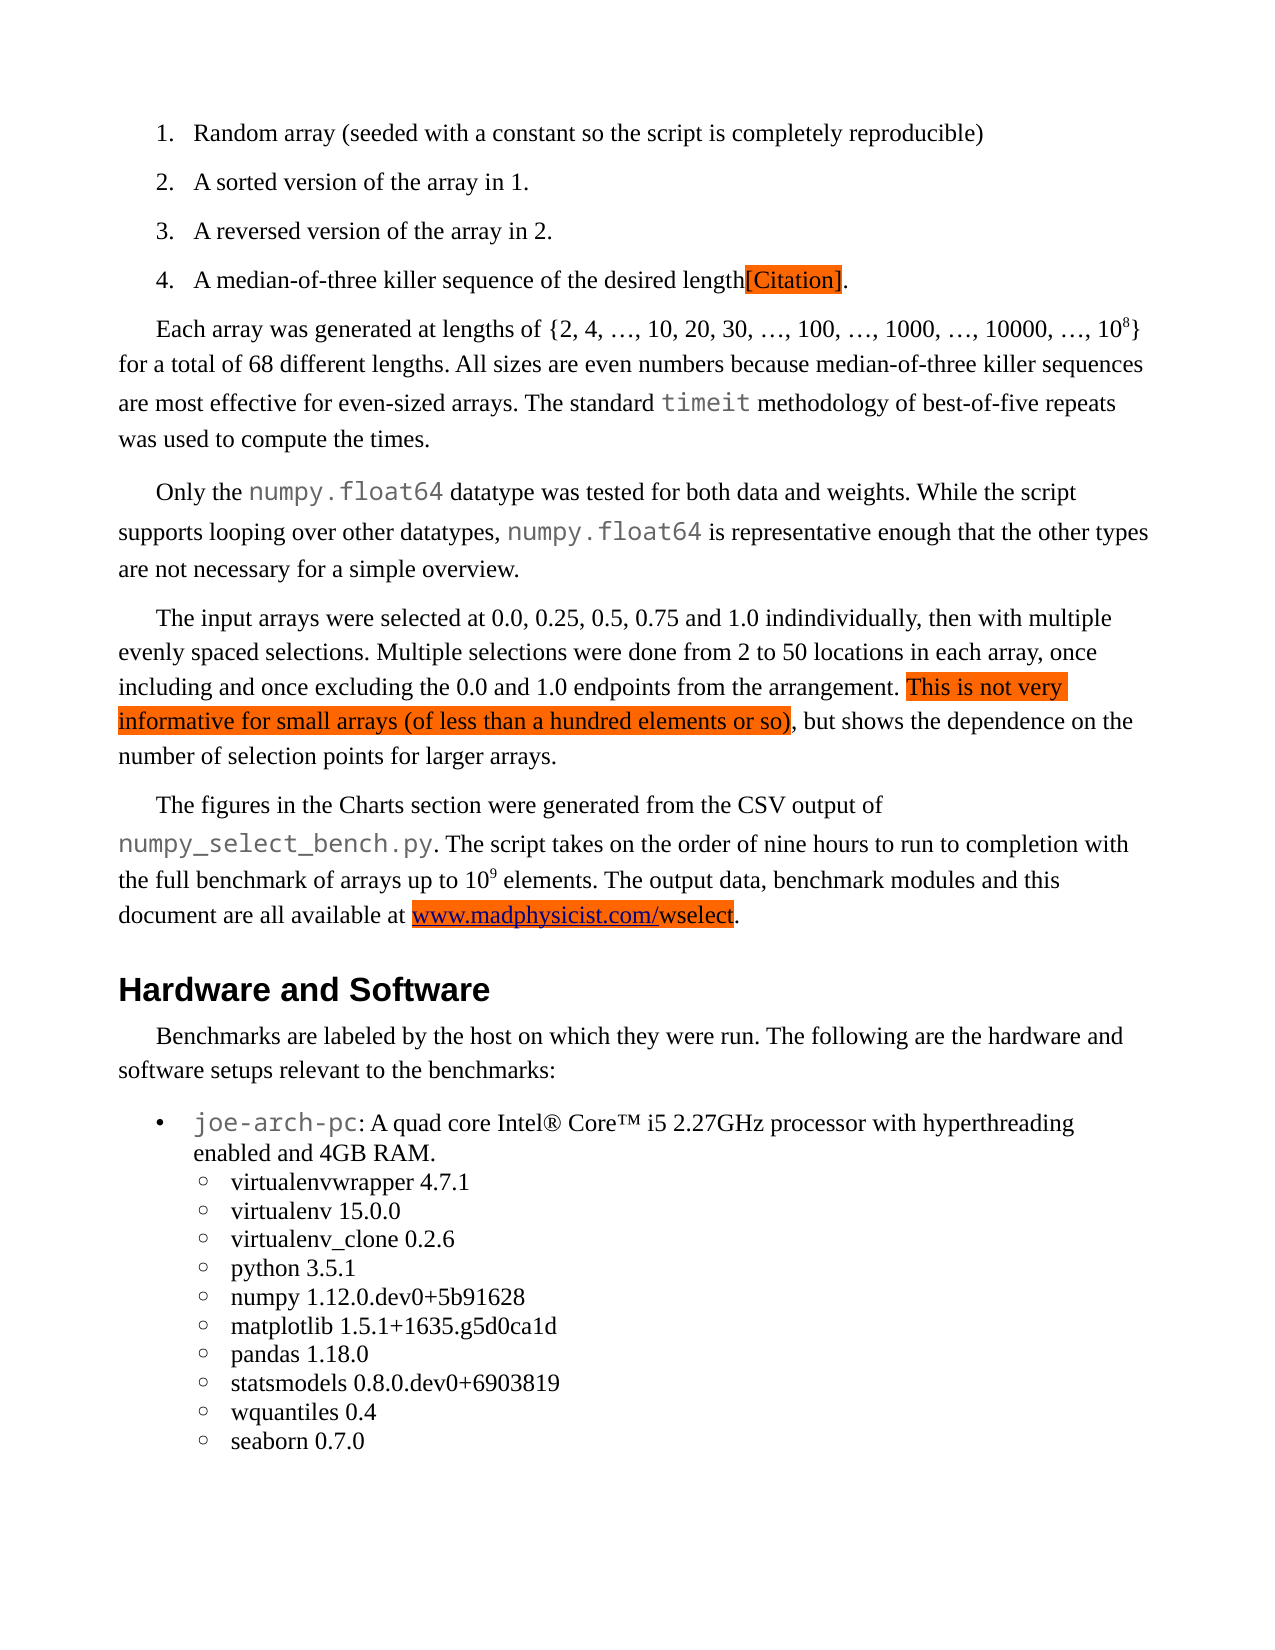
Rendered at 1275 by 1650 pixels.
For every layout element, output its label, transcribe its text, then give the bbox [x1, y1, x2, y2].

text Benchmarks are labeled by the host on which they were run. The following are the hardware and software setups relevant to the benchmarks: [118, 1021, 1157, 1084]
list matplotlib 1.5.1+1635.g5d0ca1d [193, 1311, 1157, 1339]
list virtualenv_clone 0.2.6 [193, 1224, 1157, 1253]
list A reversed version of the array in 2. [156, 216, 1157, 245]
list seaborn 0.7.0 [193, 1426, 1157, 1454]
text The input arrays were selected at 0.0, 0.25, 0.5, 0.75 and 1.0 indindividually, then with multiple evenly spaced selections. Multiple selections were done from 2 to 50 locations in each array, once including and once excluding the 0.0 and 1.0 endpoints from the arrangement. This is not very informative for small arrays (of less than a hundred elements or so), but shows the dependence on the number of selection points for larger arrays. [118, 603, 1157, 769]
list A sorted version of the array in 1. [156, 167, 1157, 196]
list python 3.5.1 [193, 1253, 1157, 1282]
list numpy 1.12.0.dev0+5b91628 [193, 1282, 1157, 1311]
list virtualenvwrapper 4.7.1 [193, 1167, 1157, 1196]
text The figures in the Charts section were generated from the CSV output of numpy_select_bench.py. The script takes on the order of nine hours to run to completion with the full benchmark of arrays up to 109 elements. The output data, benchmark modules and this document are all available at www.madphysicist.com/wselect. [118, 790, 1157, 928]
text Each array was generated at lengths of {2, 4, …, 10, 20, 30, …, 100, …, 1000, …, 10000, …, 108} for a total of 68 different lengths. All sizes are even numbers because median-of-three killer sequences are most effective for even-sized arrays. The standard timeit methodology of best-of-five repeats was used to compute the times. [118, 314, 1157, 453]
list A median-of-three killer sequence of the desired length[Citation]. [156, 265, 1157, 294]
list joe-arch-pc: A quad core Intel® Core™ i5 2.27GHz processor with hyperthreading enabled and 4GB RAM. [156, 1104, 1157, 1167]
list pandas 1.18.0 [193, 1339, 1157, 1368]
list statsmodels 0.8.0.dev0+6903819 [193, 1368, 1157, 1397]
text Only the numpy.float64 datatype was tested for both data and weights. While the script supports looping over other datatypes, numpy.float64 is representative enough that the other types are not necessary for a simple overview. [118, 473, 1157, 583]
list wquantiles 0.4 [193, 1397, 1157, 1426]
list Random array (seeded with a constant so the script is completely reproducible) [156, 118, 1157, 147]
subtitle Hardware and Software [118, 969, 1157, 1008]
list virtualenv 15.0.0 [193, 1196, 1157, 1224]
